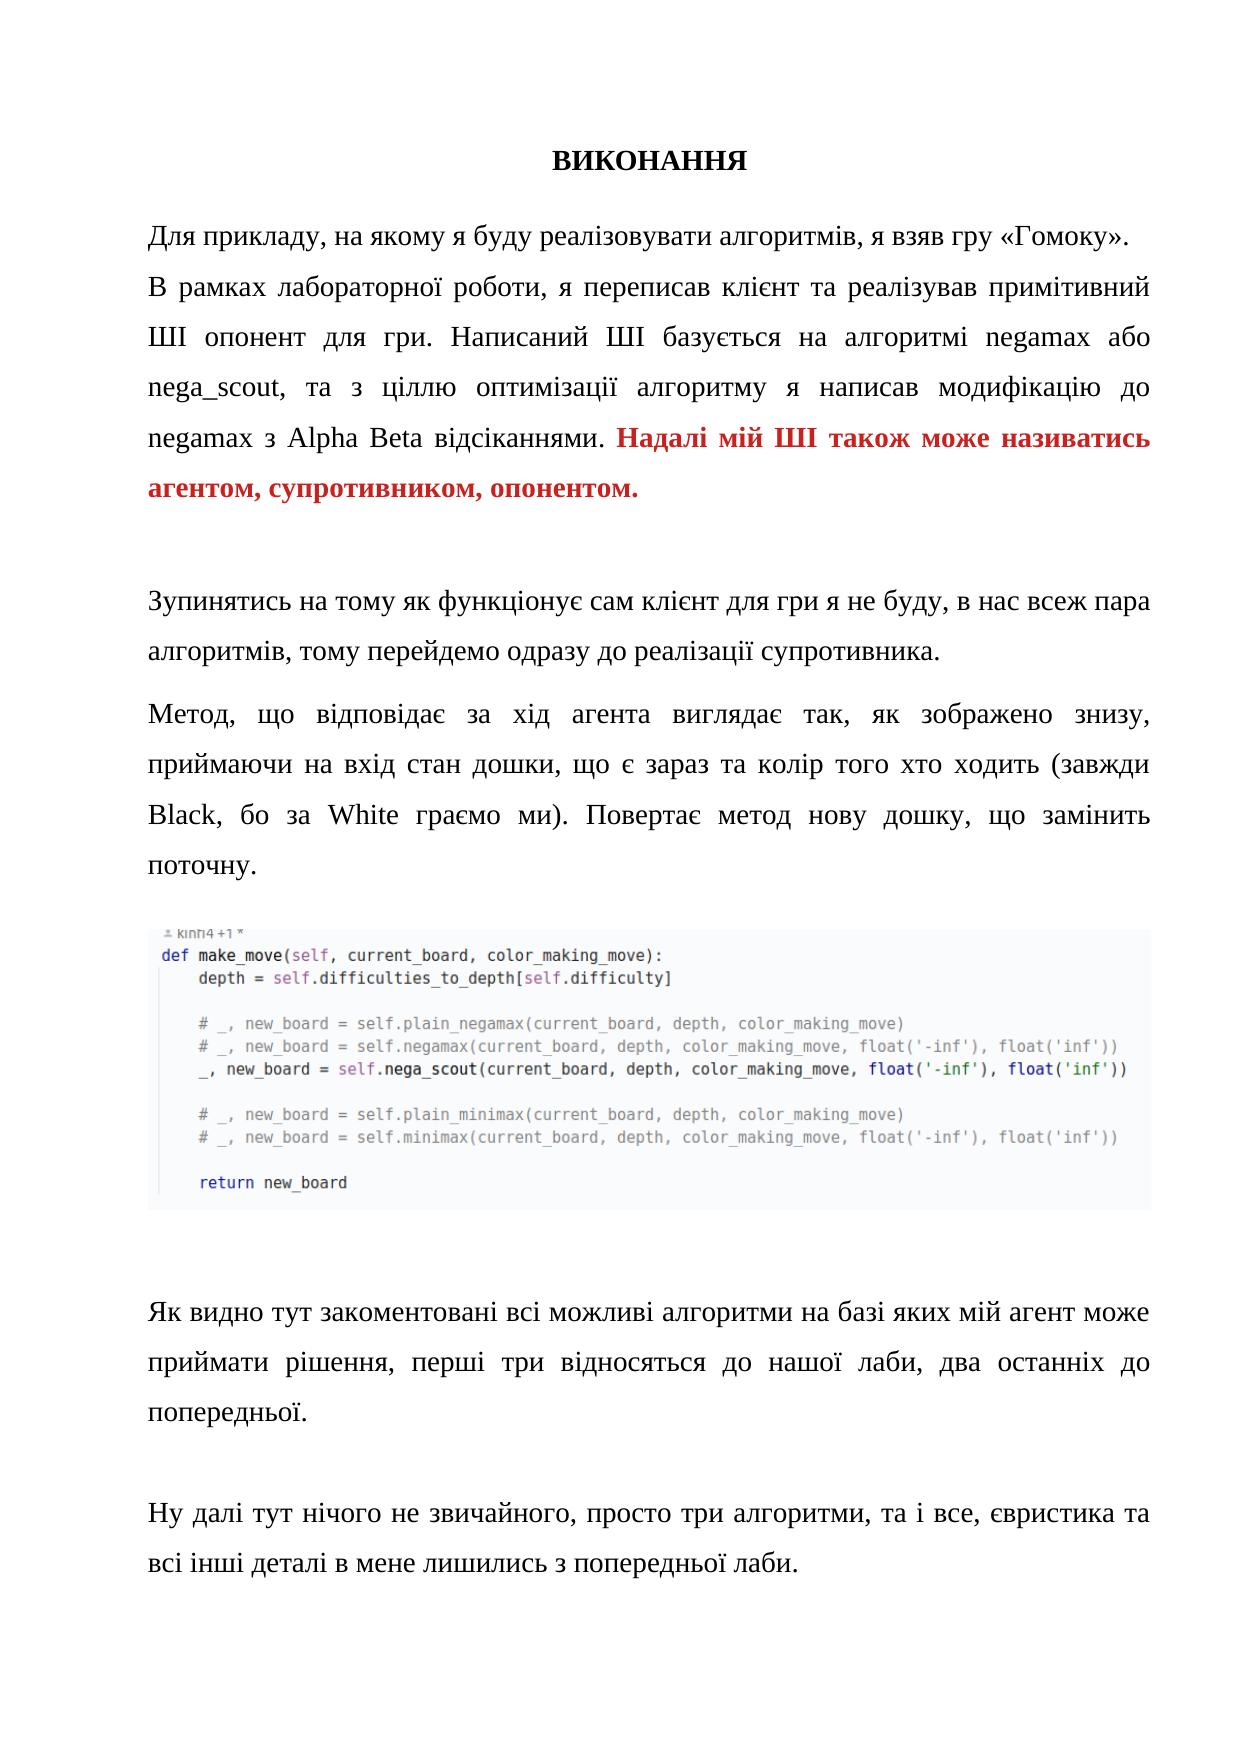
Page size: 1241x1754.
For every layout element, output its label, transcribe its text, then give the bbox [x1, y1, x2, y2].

subtitle Зупинятись на тому як функціонує сам клієнт для гри я не буду, в нас всеж пара алгоритмів, тому перейдемо одразу до реалізації супротивника. [148, 583, 1152, 667]
text Як видно тут закоментовані всі можливі алгоритми на базі яких мій агент може приймати рішення, перші три відносяться до нашої лаби, два останніх до попередньої. [148, 1294, 1152, 1428]
picture [147, 929, 1152, 1210]
text Для прикладу, на якому я буду реалізовувати алгоритмів, я взяв гру «Гомоку». [148, 218, 1152, 252]
text Метод, що відповідає за хід агента виглядає так, як зображено знизу, приймаючи на вхід стан дошки, що є зараз та колір того хто ходить (завжди Black, бо за White граємо ми). Повертає метод нову дошку, що замінить поточну. [148, 696, 1152, 881]
subtitle Виконання [148, 143, 1152, 177]
text В рамках лабораторної роботи, я переписав клієнт та реалізував примітивний ШІ опонент для гри. Написаний ШІ базується на алгоритмі negamax або nega_scout, та з ціллю оптимізації алгоритму я написав модифікацію до negamax з Alpha Beta відсіканнями. Надалі мій ШІ також може називатись агентом, супротивником, опонентом. [148, 269, 1152, 503]
text Ну далі тут нічого не звичайного, просто три алгоритми, та і все, євристика та всі інші деталі в мене лишились з попередньої лаби. [148, 1495, 1152, 1579]
